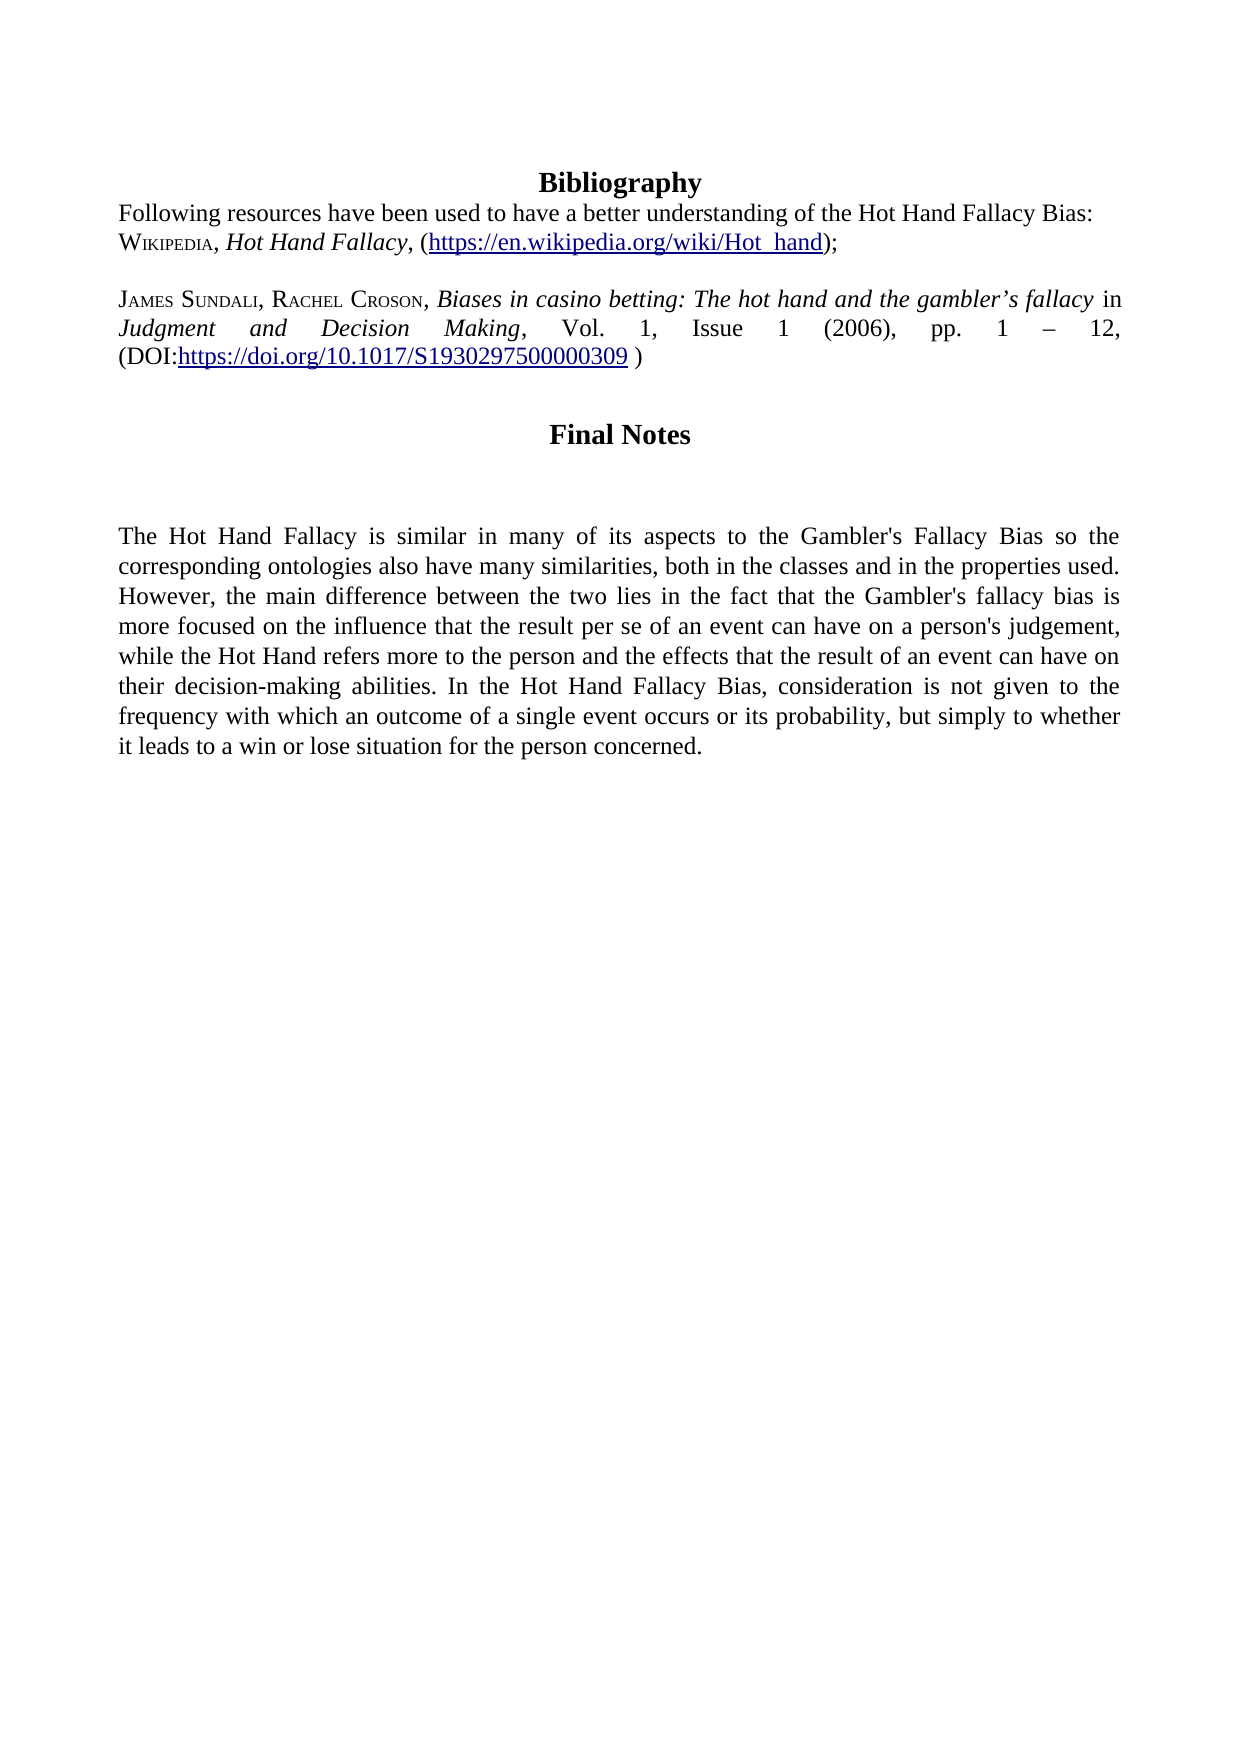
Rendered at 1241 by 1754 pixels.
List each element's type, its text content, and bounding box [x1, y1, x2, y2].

text Wikipedia, Hot Hand Fallacy, (https://en.wikipedia.org/wiki/Hot_hand); [118, 227, 1122, 256]
text James Sundali, Rachel Croson, Biases in casino betting: The hot hand and the gambler’s fallacy in Judgment and Decision Making, Vol. 1, Issue 1 (2006), pp. 1 – 12, (DOI:https://doi.org/10.1017/S1930297500000309 ) [118, 284, 1122, 370]
text Bibliography [118, 165, 1122, 198]
text Following resources have been used to have a better understanding of the Hot Hand Fallacy Bias: [118, 198, 1122, 227]
text The Hot Hand Fallacy is similar in many of its aspects to the Gambler's Fallacy Bias so the corresponding ontologies also have many similarities, both in the classes and in the properties used. However, the main difference between the two lies in the fact that the Gambler's fallacy bias is more focused on the influence that the result per se of an event can have on a person's judgement, while the Hot Hand refers more to the person and the effects that the result of an event can have on their decision-making abilities. In the Hot Hand Fallacy Bias, consideration is not given to the frequency with which an outcome of a single event occurs or its probability, but simply to whether it leads to a win or lose situation for the person concerned. [118, 521, 1122, 760]
text Final Notes [118, 417, 1122, 451]
